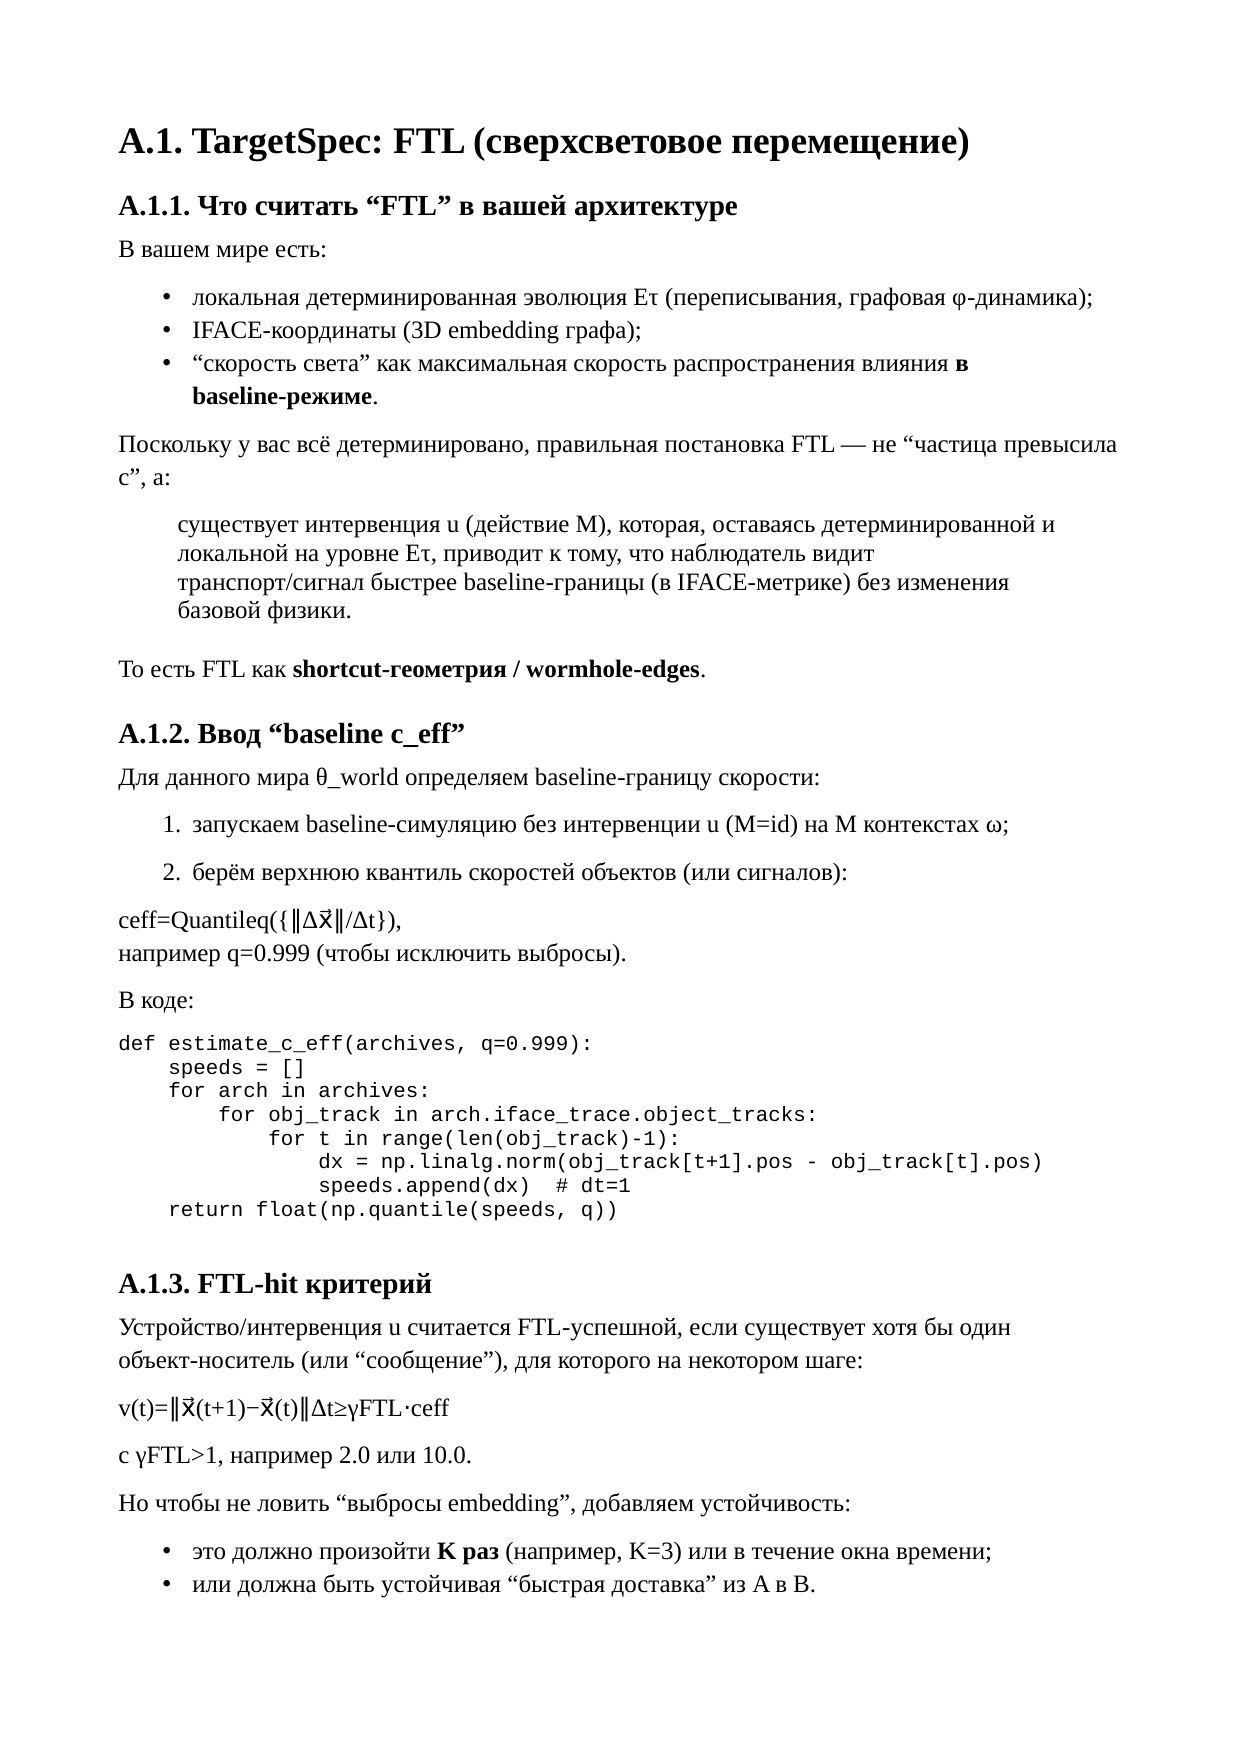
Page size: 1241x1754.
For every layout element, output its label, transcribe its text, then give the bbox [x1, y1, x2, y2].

subtitle A.1.2. Ввод “baseline c_eff” [118, 716, 1122, 749]
text Поскольку у вас всё детерминировано, правильная постановка FTL — не “частица превысила c”, а: [118, 429, 1122, 490]
text существует интервенция u (действие M), которая, оставаясь детерминированной и локальной на уровне Eτ, приводит к тому, что наблюдатель видит транспорт/сигнал быстрее baseline‑границы (в IFACE‑метрике) без изменения базовой физики. [177, 509, 1063, 624]
text Для данного мира θ_world определяем baseline‑границу скорости: [118, 762, 1122, 791]
text То есть FTL как shortcut‑геометрия / wormhole‑edges. [118, 654, 1122, 682]
text for obj_track in arch.iface_trace.object_tracks: [118, 1104, 1122, 1128]
text В коде: [118, 985, 1122, 1014]
text dx = np.linalg.norm(obj_track[t+1].pos - obj_track[t].pos) [118, 1151, 1122, 1175]
text ceff=Quantileq({∥Δx⃗∥/Δt}), например q=0.999 (чтобы исключить выбросы). [118, 905, 1122, 967]
list локальная детерминированная эволюция Eτ (переписывания, графовая φ‑динамика); [162, 282, 1122, 311]
subtitle A.1. TargetSpec: FTL (сверхсветовое перемещение) [118, 118, 1122, 161]
list это должно произойти K раз (например, K=3) или в течение окна времени; [162, 1536, 1122, 1564]
text for t in range(len(obj_track)-1): [118, 1128, 1122, 1151]
list или должна быть устойчивая “быстрая доставка” из A в B. [162, 1569, 1122, 1597]
text speeds = [] [118, 1057, 1122, 1080]
list берём верхнюю квантиль скоростей объектов (или сигналов): [162, 857, 1122, 886]
subtitle A.1.1. Что считать “FTL” в вашей архитектуре [118, 188, 1122, 222]
list запускаем baseline‑симуляцию без интервенции u (M=id) на M контекстах ω; [162, 809, 1122, 838]
text В вашем мире есть: [118, 234, 1122, 263]
list IFACE‑координаты (3D embedding графа); [162, 315, 1122, 344]
text Устройство/интервенция u считается FTL‑успешной, если существует хотя бы один объект‑носитель (или “сообщение”), для которого на некотором шаге: [118, 1312, 1122, 1374]
text с γFTL>1, например 2.0 или 10.0. [118, 1441, 1122, 1469]
text def estimate_c_eff(archives, q=0.999): [118, 1033, 1122, 1057]
subtitle A.1.3. FTL-hit критерий [118, 1266, 1122, 1300]
text Но чтобы не ловить “выбросы embedding”, добавляем устойчивость: [118, 1488, 1122, 1517]
text for arch in archives: [118, 1080, 1122, 1104]
text return float(np.quantile(speeds, q)) [118, 1198, 1122, 1222]
list “скорость света” как максимальная скорость распространения влияния в baseline‑режиме. [162, 348, 1122, 410]
text speeds.append(dx) # dt=1 [118, 1175, 1122, 1198]
text v(t)=∥x⃗(t+1)−x⃗(t)∥Δt≥γFTL⋅ceff [118, 1393, 1122, 1422]
